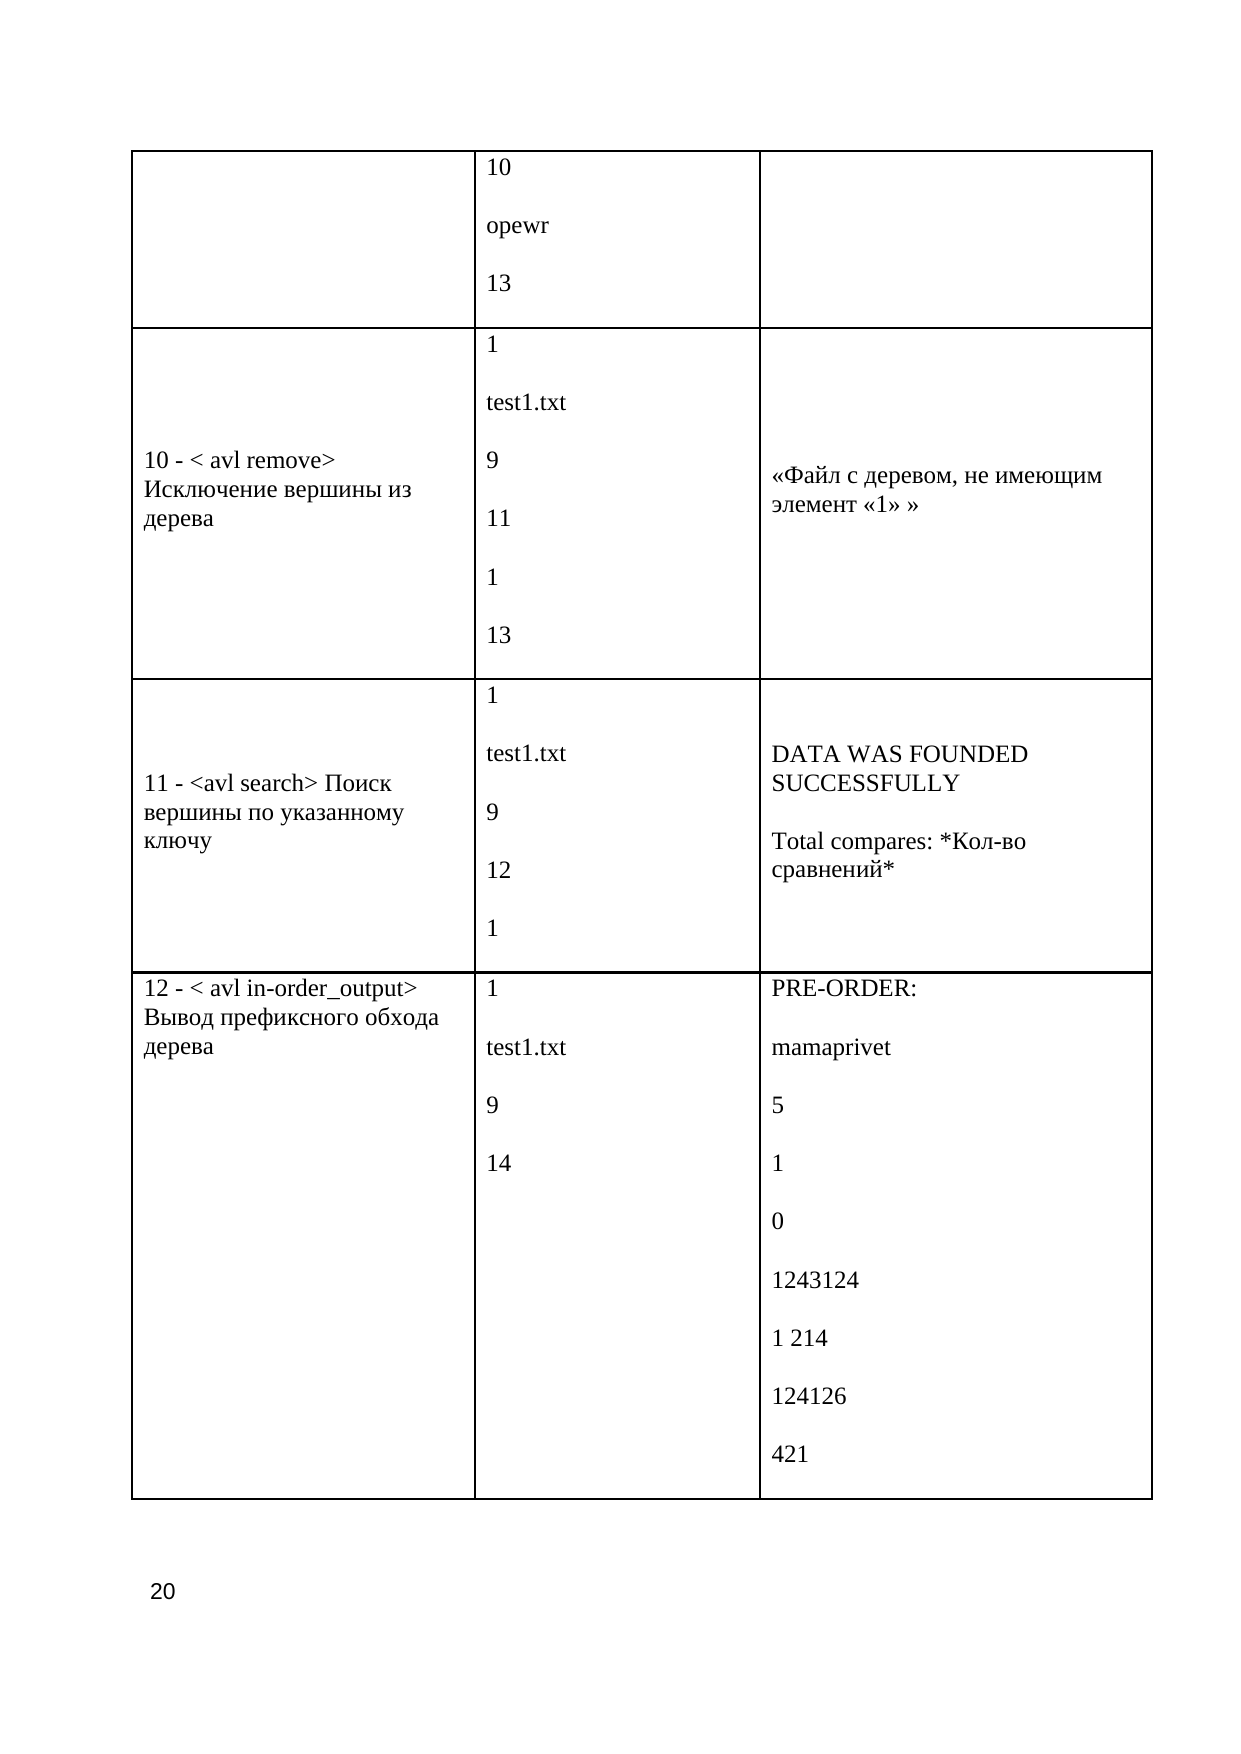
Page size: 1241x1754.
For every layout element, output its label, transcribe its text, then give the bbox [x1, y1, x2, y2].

table_cell 1 test1.txt 9 14 [476, 974, 759, 1498]
table_cell [761, 152, 1151, 327]
table_cell 1 test1.txt 9 12 1 [476, 680, 759, 971]
table_cell 12 - < avl in-order_output> Вывод префиксного обхода дерева [133, 974, 474, 1498]
table_cell 10 - < avl remove> Исключение вершины из дерева [133, 329, 474, 678]
table_cell 10 opewr 13 [476, 152, 759, 327]
table_cell 11 - <avl search> Поиск вершины по указанному ключу [133, 680, 474, 971]
table_cell «Файл с деревом, не имеющим элемент «1» » [761, 329, 1151, 678]
table_cell [133, 152, 474, 327]
table_cell PRE-ORDER: mamaprivet 5 1 0 1243124 1 214 124126 421 [761, 974, 1151, 1498]
table_cell 1 test1.txt 9 11 1 13 [476, 329, 759, 678]
table_cell DATA WAS FOUNDED SUCCESSFULLY Total compares: *Кол-во сравнений* [761, 680, 1151, 971]
